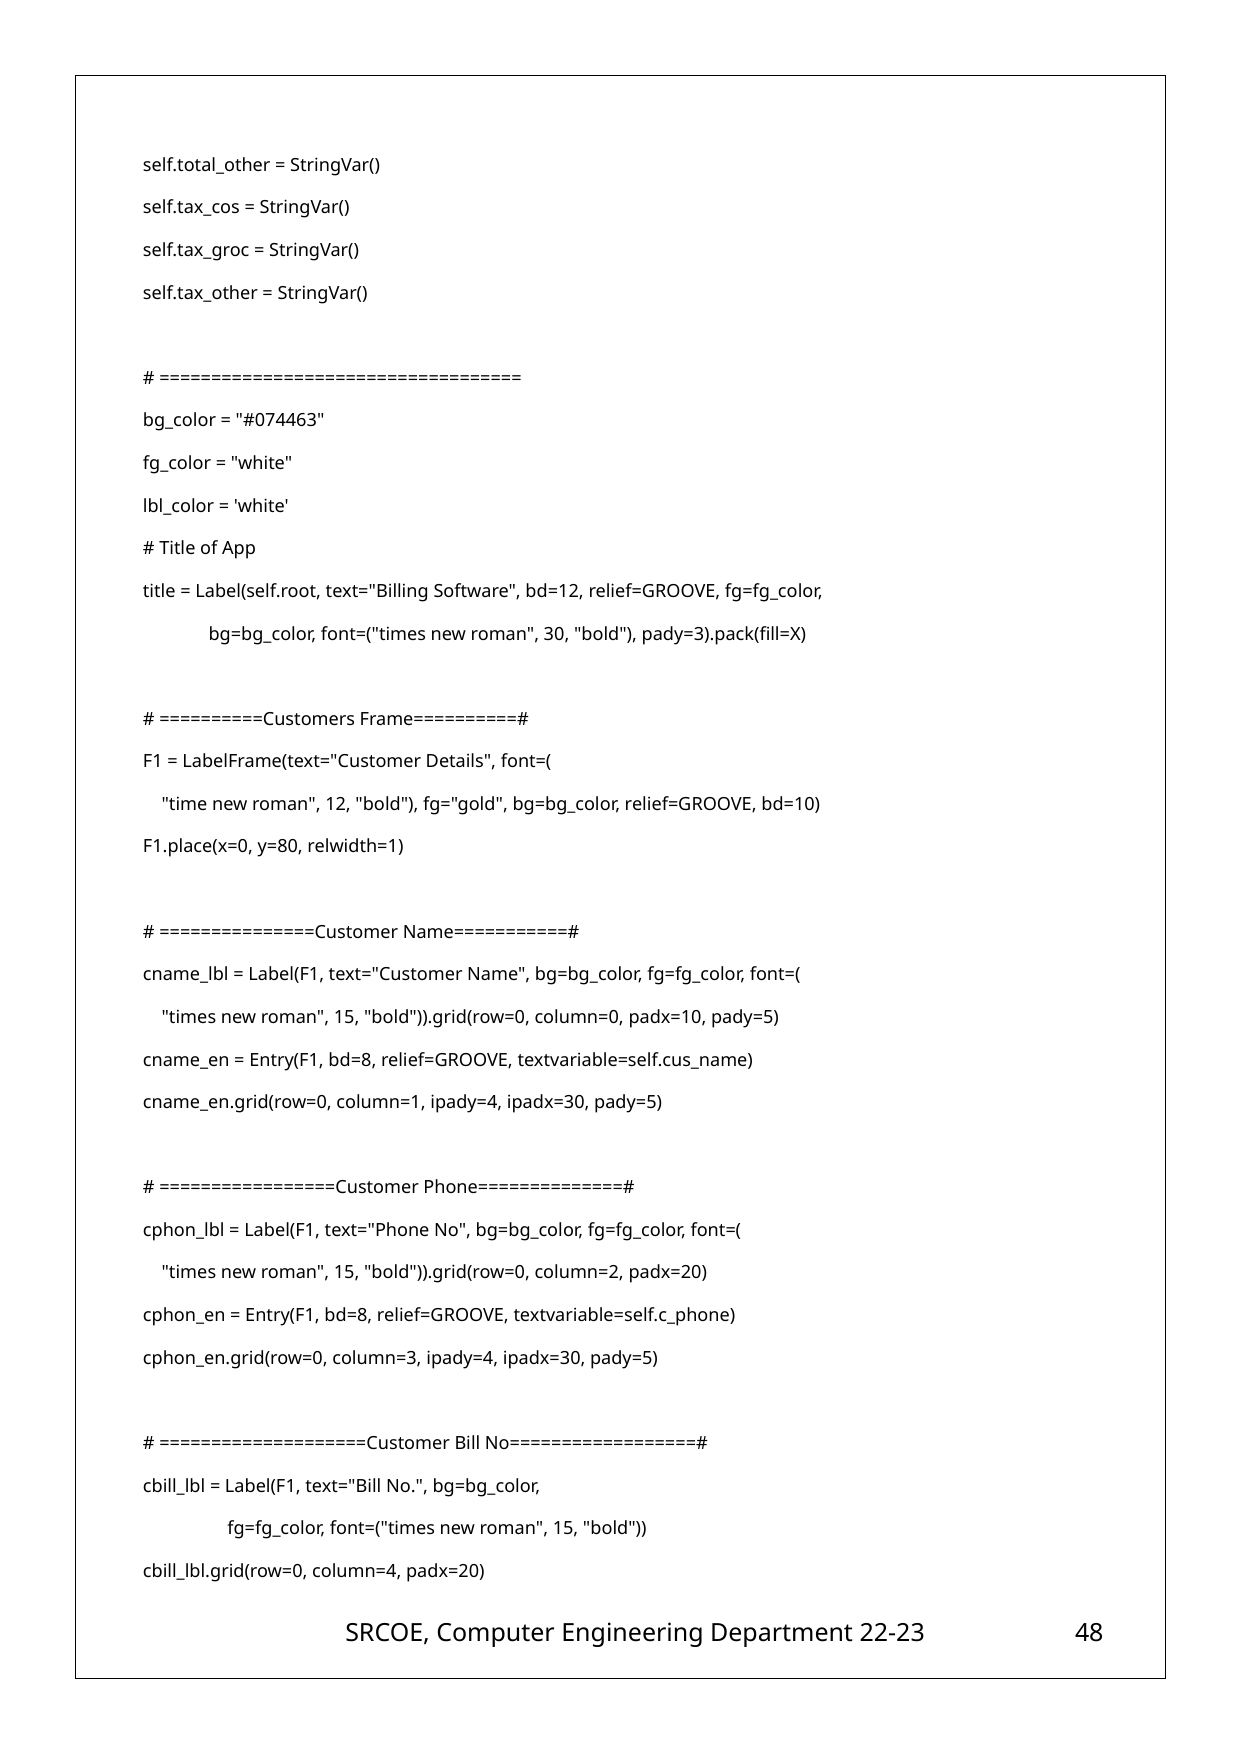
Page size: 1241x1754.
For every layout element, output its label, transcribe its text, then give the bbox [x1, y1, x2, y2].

text # ====================Customer Bill No==================# [105, 1412, 1135, 1454]
text self.tax_other = StringVar() [105, 262, 1135, 304]
text bg=bg_color, font=("times new roman", 30, "bold"), pady=3).pack(fill=X) [105, 602, 1135, 645]
text self.total_other = StringVar() [105, 134, 1135, 176]
text # ===============Customer Name===========# [105, 901, 1135, 943]
text fg_color = "white" [105, 432, 1135, 475]
text cphon_lbl = Label(F1, text="Phone No", bg=bg_color, fg=fg_color, font=( [105, 1199, 1135, 1242]
text cbill_lbl.grid(row=0, column=4, padx=20) [105, 1540, 1135, 1582]
text cname_en = Entry(F1, bd=8, relief=GROOVE, textvariable=self.cus_name) [105, 1028, 1135, 1071]
text cbill_lbl = Label(F1, text="Bill No.", bg=bg_color, [105, 1454, 1135, 1497]
text "times new roman", 15, "bold")).grid(row=0, column=2, padx=20) [105, 1242, 1135, 1284]
text fg=fg_color, font=("times new roman", 15, "bold")) [105, 1497, 1135, 1540]
text bg_color = "#074463" [105, 389, 1135, 432]
text lbl_color = 'white' [105, 475, 1135, 517]
text cname_en.grid(row=0, column=1, ipady=4, ipadx=30, pady=5) [105, 1071, 1135, 1114]
text "time new roman", 12, "bold"), fg="gold", bg=bg_color, relief=GROOVE, bd=10) [105, 773, 1135, 816]
text cphon_en = Entry(F1, bd=8, relief=GROOVE, textvariable=self.c_phone) [105, 1284, 1135, 1327]
text F1.place(x=0, y=80, relwidth=1) [105, 816, 1135, 858]
text self.tax_groc = StringVar() [105, 219, 1135, 262]
text cname_lbl = Label(F1, text="Customer Name", bg=bg_color, fg=fg_color, font=( [105, 943, 1135, 986]
text title = Label(self.root, text="Billing Software", bd=12, relief=GROOVE, fg=fg_color, [105, 560, 1135, 602]
text # =================================== [105, 347, 1135, 389]
text # ==========Customers Frame==========# [105, 688, 1135, 730]
text # =================Customer Phone==============# [105, 1156, 1135, 1199]
text self.tax_cos = StringVar() [105, 176, 1135, 219]
text F1 = LabelFrame(text="Customer Details", font=( [105, 730, 1135, 773]
text "times new roman", 15, "bold")).grid(row=0, column=0, padx=10, pady=5) [105, 986, 1135, 1028]
text cphon_en.grid(row=0, column=3, ipady=4, ipadx=30, pady=5) [105, 1327, 1135, 1369]
text # Title of App [105, 517, 1135, 560]
